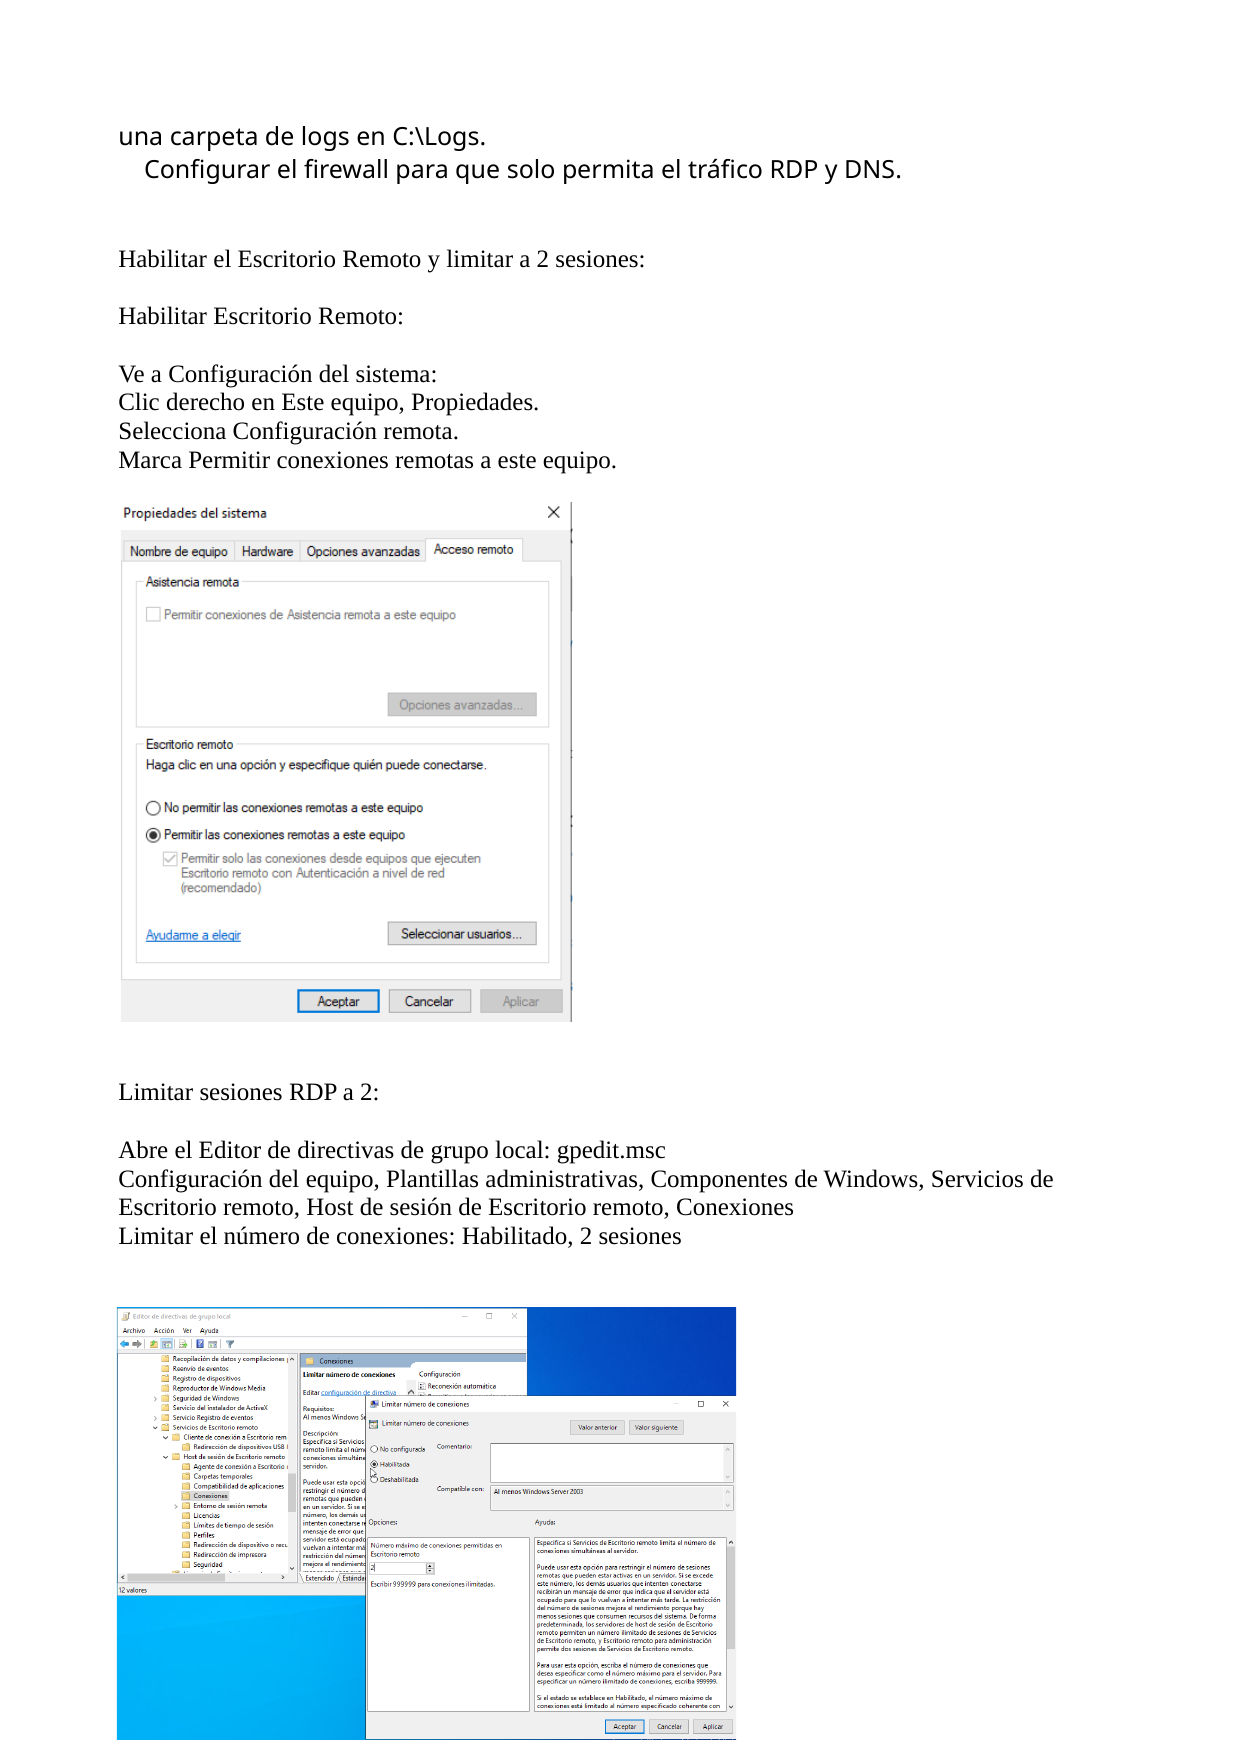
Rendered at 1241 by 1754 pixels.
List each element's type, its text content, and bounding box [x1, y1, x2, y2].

text Clic derecho en Este equipo, Propiedades. [118, 387, 1122, 416]
text Configuración del equipo, Plantillas administrativas, Componentes de Windows, Servicios de Escritorio remoto, Host de sesión de Escritorio remoto, Conexiones [118, 1164, 1122, 1221]
picture [120, 502, 573, 1022]
text Limitar el número de conexiones: Habilitado, 2 sesiones [118, 1221, 1122, 1250]
text Selecciona Configuración remota. [118, 416, 1122, 445]
text Habilitar Escritorio Remoto: [118, 301, 1122, 330]
picture [116, 1307, 737, 1740]
text una carpeta de logs en C:\Logs. ✅ Configurar el firewall para que solo permita el tráfico RDP y DNS. [118, 118, 1122, 186]
text Abre el Editor de directivas de grupo local: gpedit.msc [118, 1135, 1122, 1164]
text Habilitar el Escritorio Remoto y limitar a 2 sesiones: [118, 244, 1122, 272]
text Limitar sesiones RDP a 2: [118, 1077, 1122, 1106]
text Ve a Configuración del sistema: [118, 359, 1122, 387]
text Marca Permitir conexiones remotas a este equipo. [118, 445, 1122, 474]
